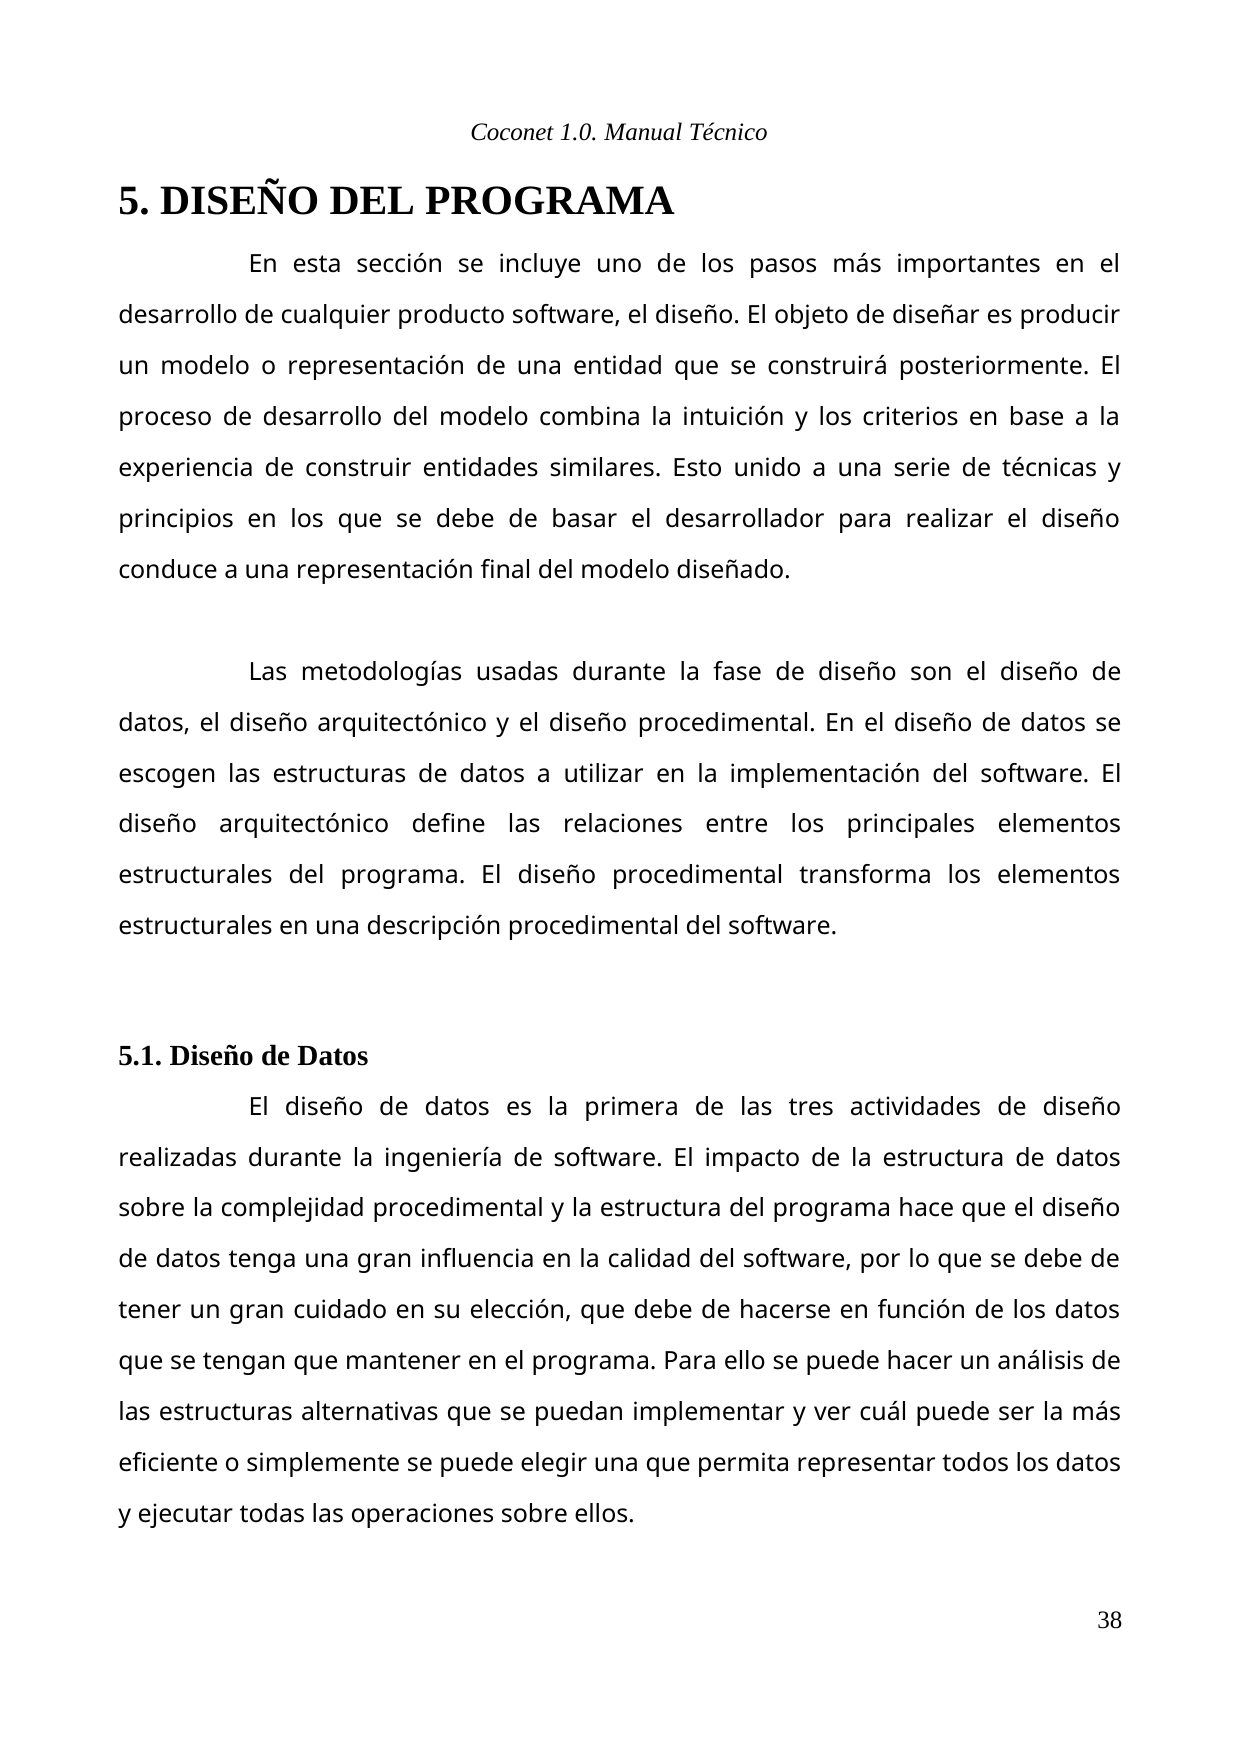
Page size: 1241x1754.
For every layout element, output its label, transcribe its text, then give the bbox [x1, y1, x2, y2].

text En esta sección se incluye uno de los pasos más importantes en el desarrollo de cualquier producto software, el diseño. El objeto de diseñar es producir un modelo o representación de una entidad que se construirá posteriormente. El proceso de desarrollo del modelo combina la intuición y los criterios en base a la experiencia de construir entidades similares. Esto unido a una serie de técnicas y principios en los que se debe de basar el desarrollador para realizar el diseño conduce a una representación final del modelo diseñado. [118, 246, 1122, 586]
text Las metodologías usadas durante la fase de diseño son el diseño de datos, el diseño arquitectónico y el diseño procedimental. En el diseño de datos se escogen las estructuras de datos a utilizar en la implementación del software. El diseño arquitectónico define las relaciones entre los principales elementos estructurales del programa. El diseño procedimental transforma los elementos estructurales en una descripción procedimental del software. [118, 654, 1122, 942]
subtitle 5. DISEÑO DEL PROGRAMA [118, 177, 1122, 223]
subtitle 5.1. Diseño de Datos [118, 1039, 1122, 1072]
text El diseño de datos es la primera de las tres actividades de diseño realizadas durante la ingeniería de software. El impacto de la estructura de datos sobre la complejidad procedimental y la estructura del programa hace que el diseño de datos tenga una gran influencia en la calidad del software, por lo que se debe de tener un gran cuidado en su elección, que debe de hacerse en función de los datos que se tengan que mantener en el programa. Para ello se puede hacer un análisis de las estructuras alternativas que se puedan implementar y ver cuál puede ser la más eficiente o simplemente se puede elegir una que permita representar todos los datos y ejecutar todas las operaciones sobre ellos. [118, 1088, 1122, 1530]
